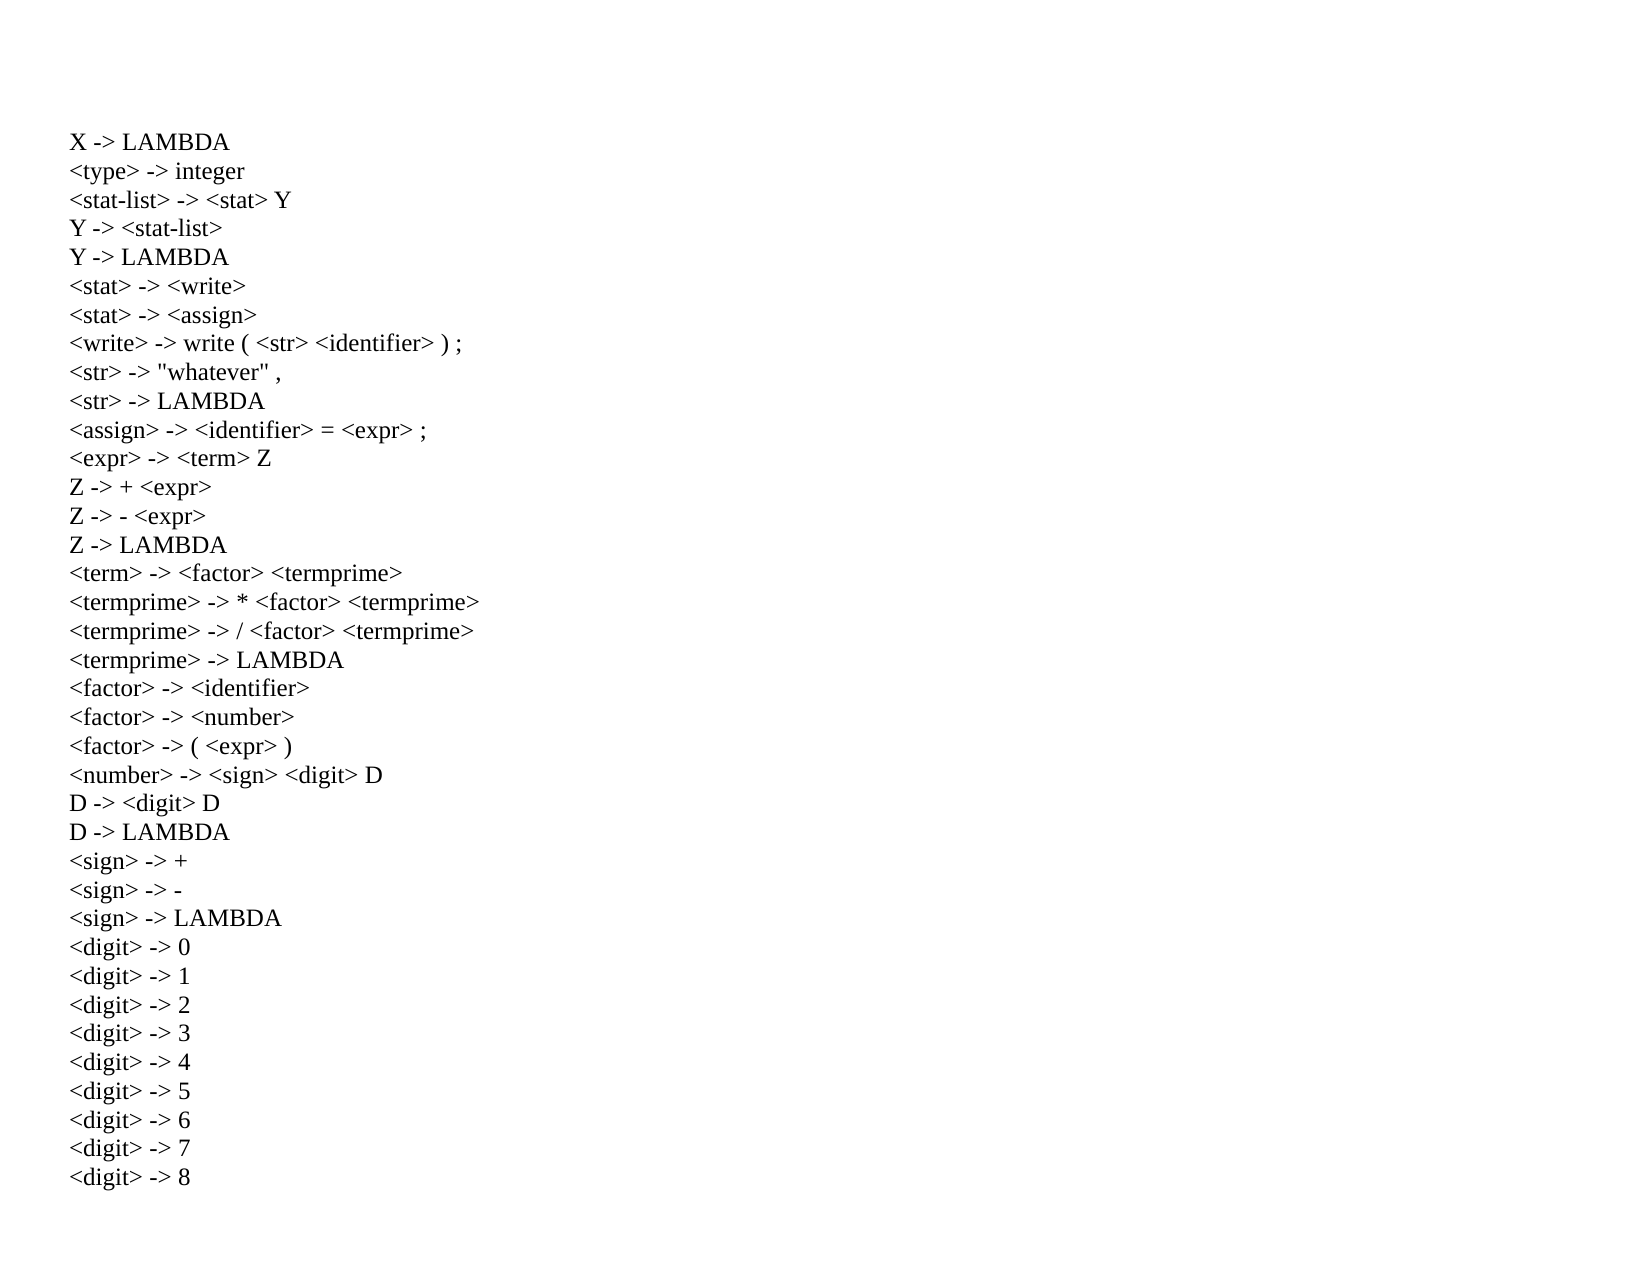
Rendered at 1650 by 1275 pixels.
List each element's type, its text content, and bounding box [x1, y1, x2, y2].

text <write> -> write ( <str> <identifier> ) ; [69, 328, 1572, 357]
text <stat> -> <assign> [69, 300, 1572, 328]
text <factor> -> ( <expr> ) [69, 731, 1572, 760]
text <digit> -> 6 [69, 1105, 1572, 1133]
text <digit> -> 1 [69, 961, 1572, 990]
text <number> -> <sign> <digit> D [69, 760, 1572, 788]
text <stat-list> -> <stat> Y [69, 185, 1572, 213]
text <type> -> integer [69, 156, 1572, 185]
text X -> LAMBDA [69, 127, 1572, 156]
text <term> -> <factor> <termprime> [69, 558, 1572, 587]
text <termprime> -> LAMBDA [69, 645, 1572, 673]
text Y -> <stat-list> [69, 213, 1572, 242]
text <expr> -> <term> Z [69, 443, 1572, 472]
text <stat> -> <write> [69, 271, 1572, 300]
text <digit> -> 7 [69, 1133, 1572, 1162]
text <digit> -> 5 [69, 1076, 1572, 1105]
text <sign> -> LAMBDA [69, 903, 1572, 932]
text <str> -> "whatever" , [69, 357, 1572, 386]
text <str> -> LAMBDA [69, 386, 1572, 415]
text <digit> -> 3 [69, 1018, 1572, 1047]
text Z -> - <expr> [69, 501, 1572, 530]
text <factor> -> <identifier> [69, 673, 1572, 702]
text <digit> -> 0 [69, 932, 1572, 961]
text Y -> LAMBDA [69, 242, 1572, 271]
text Z -> + <expr> [69, 472, 1572, 501]
text D -> <digit> D [69, 788, 1572, 817]
text <sign> -> - [69, 875, 1572, 903]
text D -> LAMBDA [69, 817, 1572, 846]
text <digit> -> 2 [69, 990, 1572, 1018]
text <termprime> -> / <factor> <termprime> [69, 616, 1572, 645]
text <assign> -> <identifier> = <expr> ; [69, 415, 1572, 443]
text <digit> -> 8 [69, 1162, 1572, 1191]
text <digit> -> 4 [69, 1047, 1572, 1076]
text Z -> LAMBDA [69, 530, 1572, 558]
text <sign> -> + [69, 846, 1572, 875]
text <factor> -> <number> [69, 702, 1572, 731]
text <termprime> -> * <factor> <termprime> [69, 587, 1572, 616]
